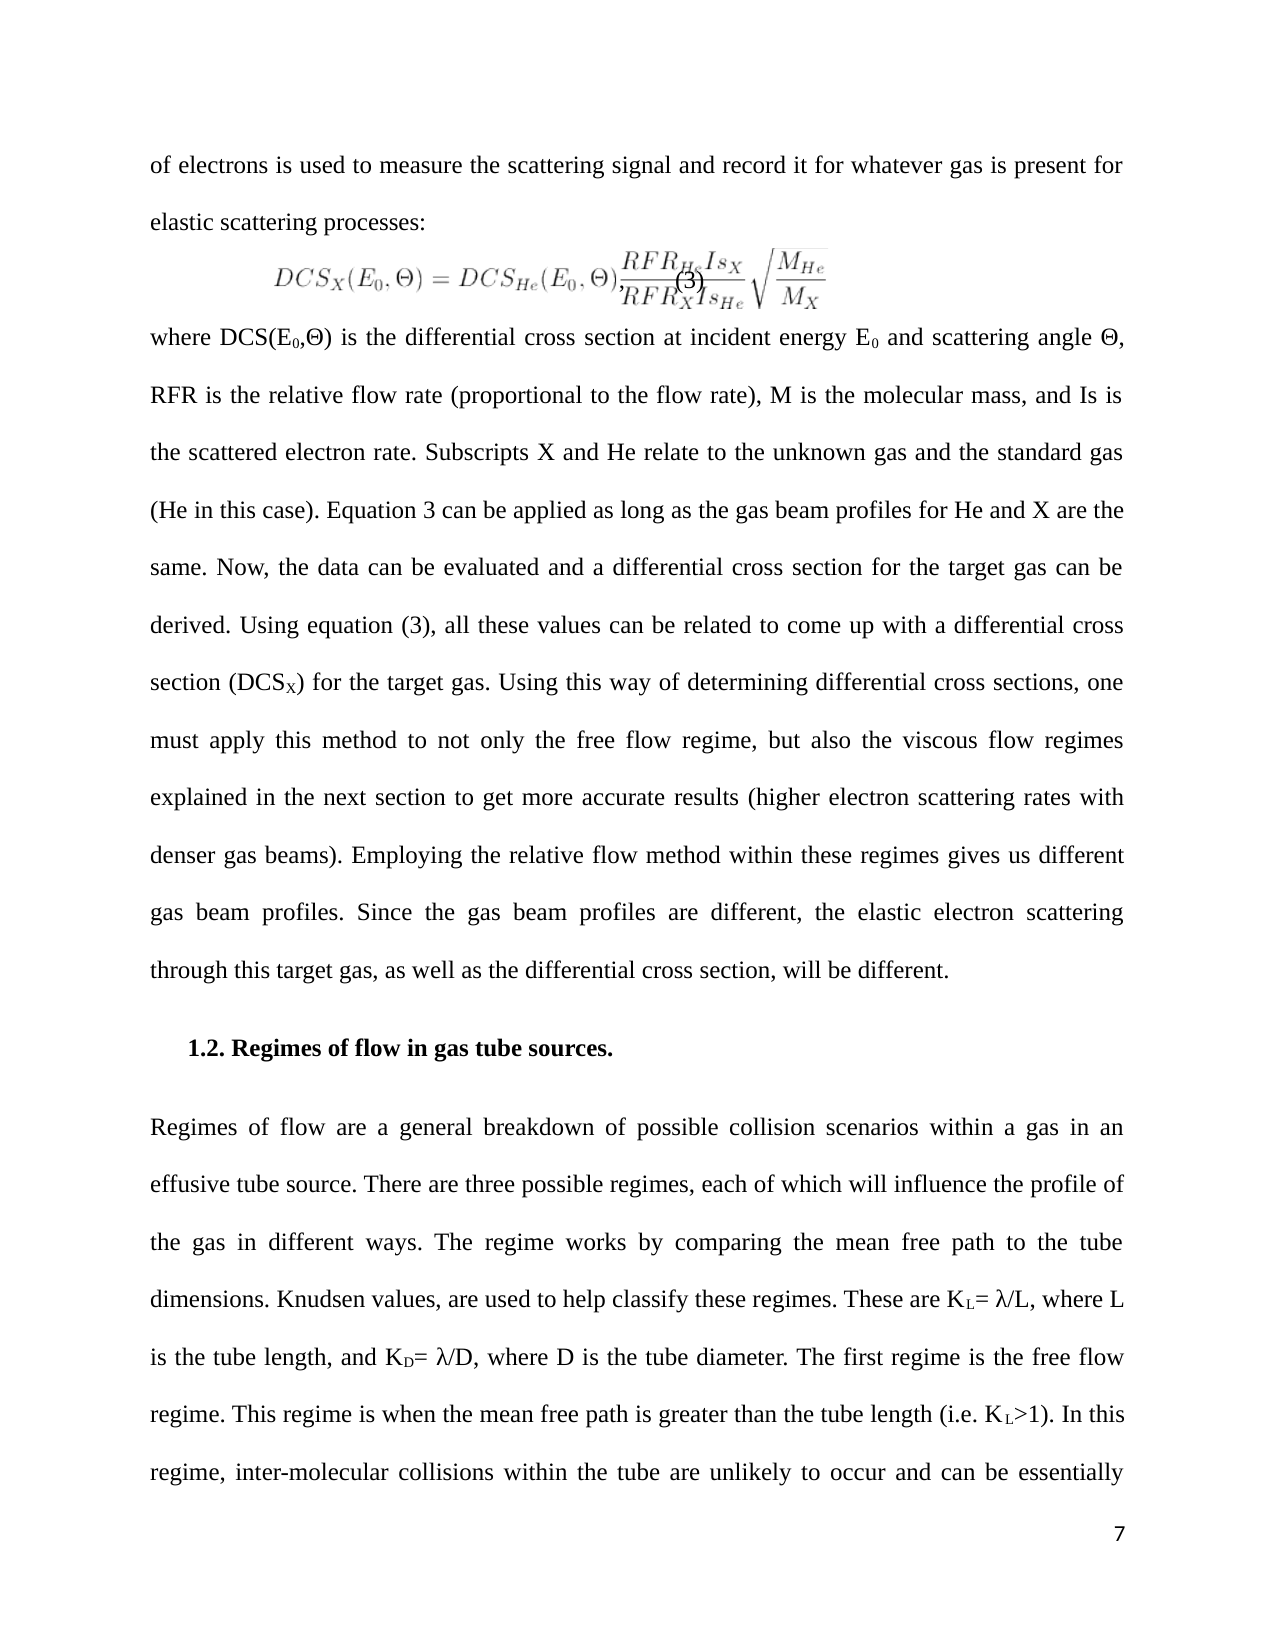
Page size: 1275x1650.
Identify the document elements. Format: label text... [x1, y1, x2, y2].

text where DCS(E0,Θ) is the differential cross section at incident energy E0 and scattering angle Θ, RFR is the relative flow rate (proportional to the flow rate), M is the molecular mass, and Is is the scattered electron rate. Subscripts X and He relate to the unknown gas and the standard gas (He in this case). Equation 3 can be applied as long as the gas beam profiles for He and X are the same. Now, the data can be evaluated and a differential cross section for the target gas can be derived. Using equation (3), all these values can be related to come up with a differential cross section (DCSX) for the target gas. Using this way of determining differential cross sections, one must apply this method to not only the free flow regime, but also the viscous flow regimes explained in the next section to get more accurate results (higher electron scattering rates with denser gas beams). Employing the relative flow method within these regimes gives us different gas beam profiles. Since the gas beam profiles are different, the elastic electron scattering through this target gas, as well as the differential cross section, will be different. [150, 322, 1125, 984]
list Regimes of flow in gas tube sources. [187, 1033, 1125, 1062]
text of electrons is used to measure the scattering signal and record it for whatever gas is present for elastic scattering processes: [150, 150, 1125, 236]
text Regimes of flow are a general breakdown of possible collision scenarios within a gas in an effusive tube source. There are three possible regimes, each of which will influence the profile of the gas in different ways. The regime works by comparing the mean free path to the tube dimensions. Knudsen values, are used to help classify these regimes. These are KL= λ/L, where L is the tube length, and KD= λ/D, where D is the tube diameter. The first regime is the free flow regime. This regime is when the mean free path is greater than the tube length (i.e. KL>1). In this regime, inter-molecular collisions within the tube are unlikely to occur and can be essentially [150, 1112, 1125, 1485]
picture [273, 248, 829, 265]
picture [273, 294, 829, 309]
text , (3) [150, 265, 1125, 294]
